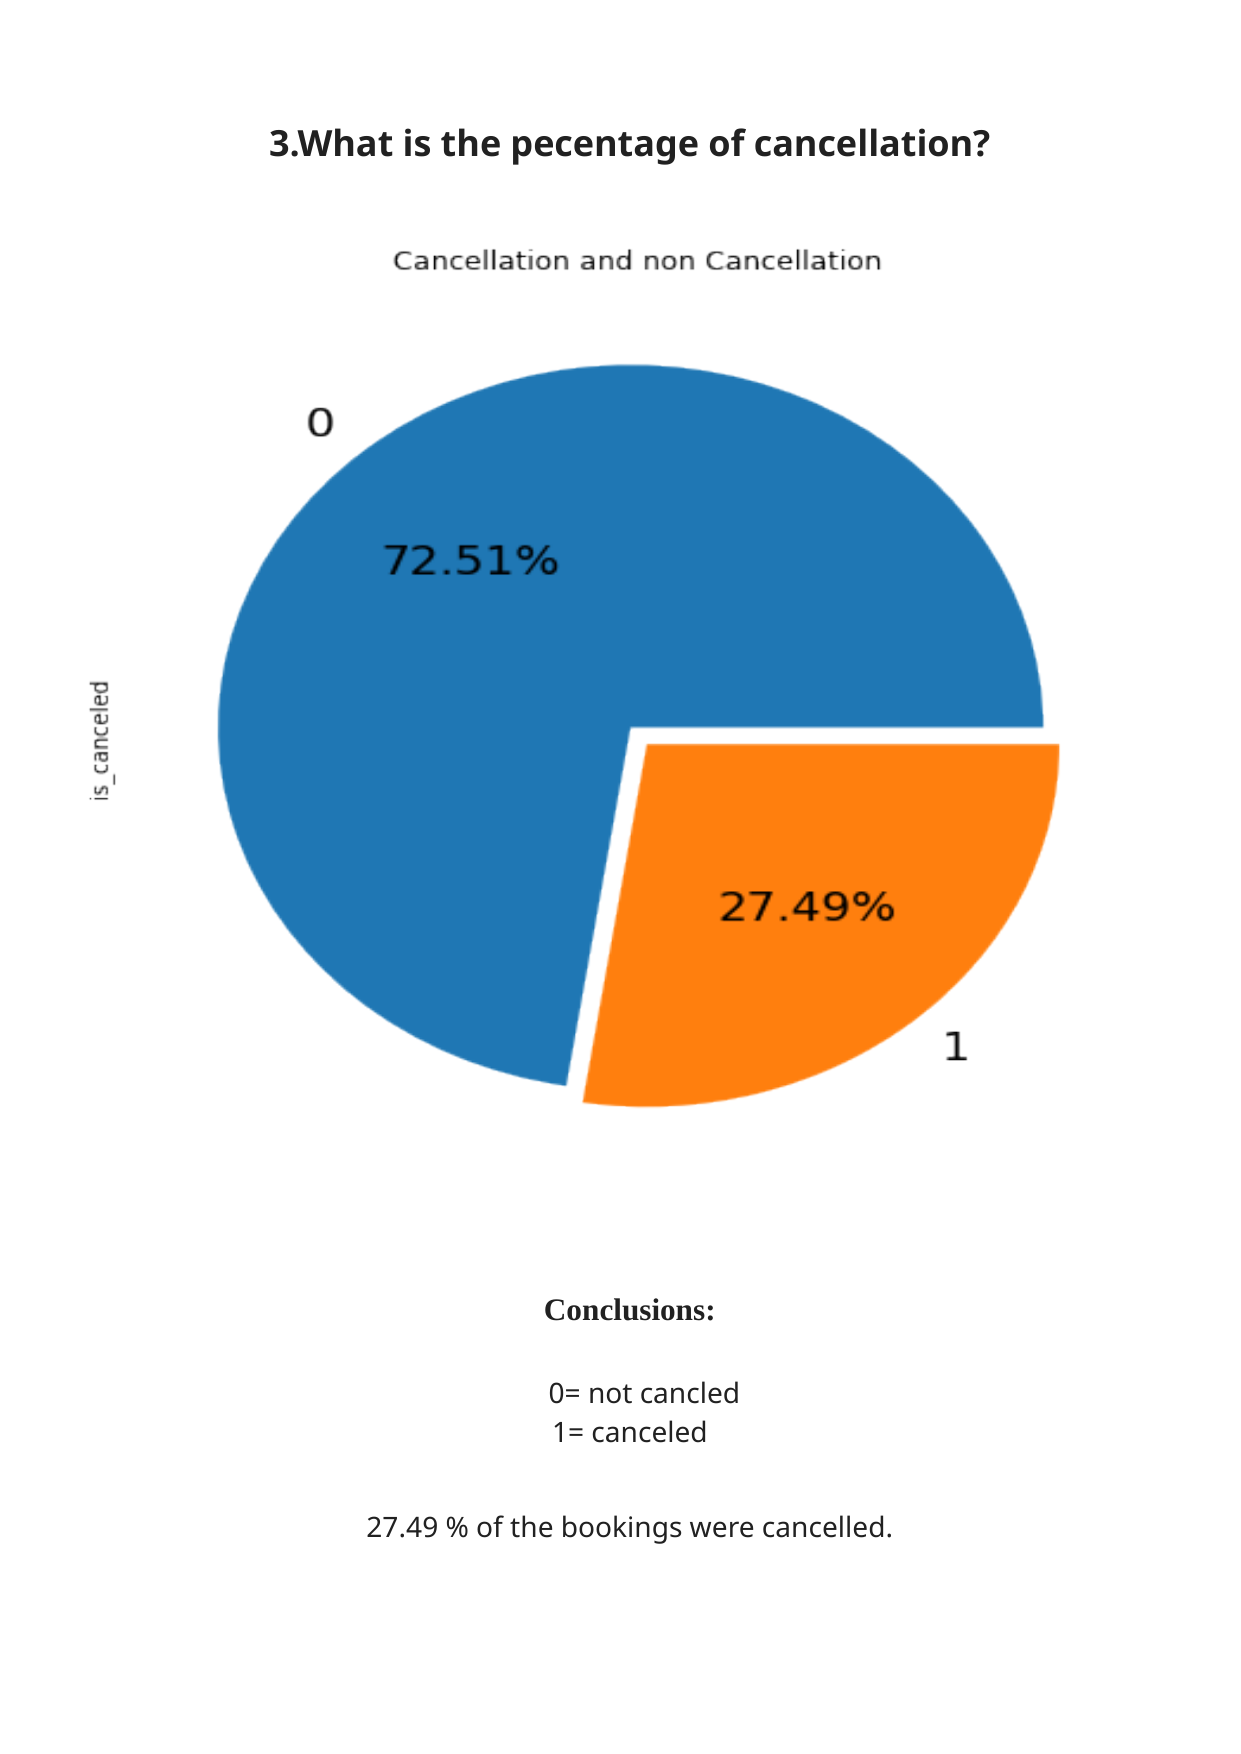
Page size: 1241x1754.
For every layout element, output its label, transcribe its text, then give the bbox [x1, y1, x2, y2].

picture [71, 235, 1172, 1205]
subtitle 27.49 % of the bookings were cancelled. [72, 1507, 1187, 1545]
subtitle 1= canceled [72, 1412, 1187, 1450]
subtitle 3.What is the pecentage of cancellation? [72, 118, 1187, 167]
subtitle 0= not cancled [72, 1374, 1187, 1412]
text Conclusions: [72, 1291, 1187, 1327]
